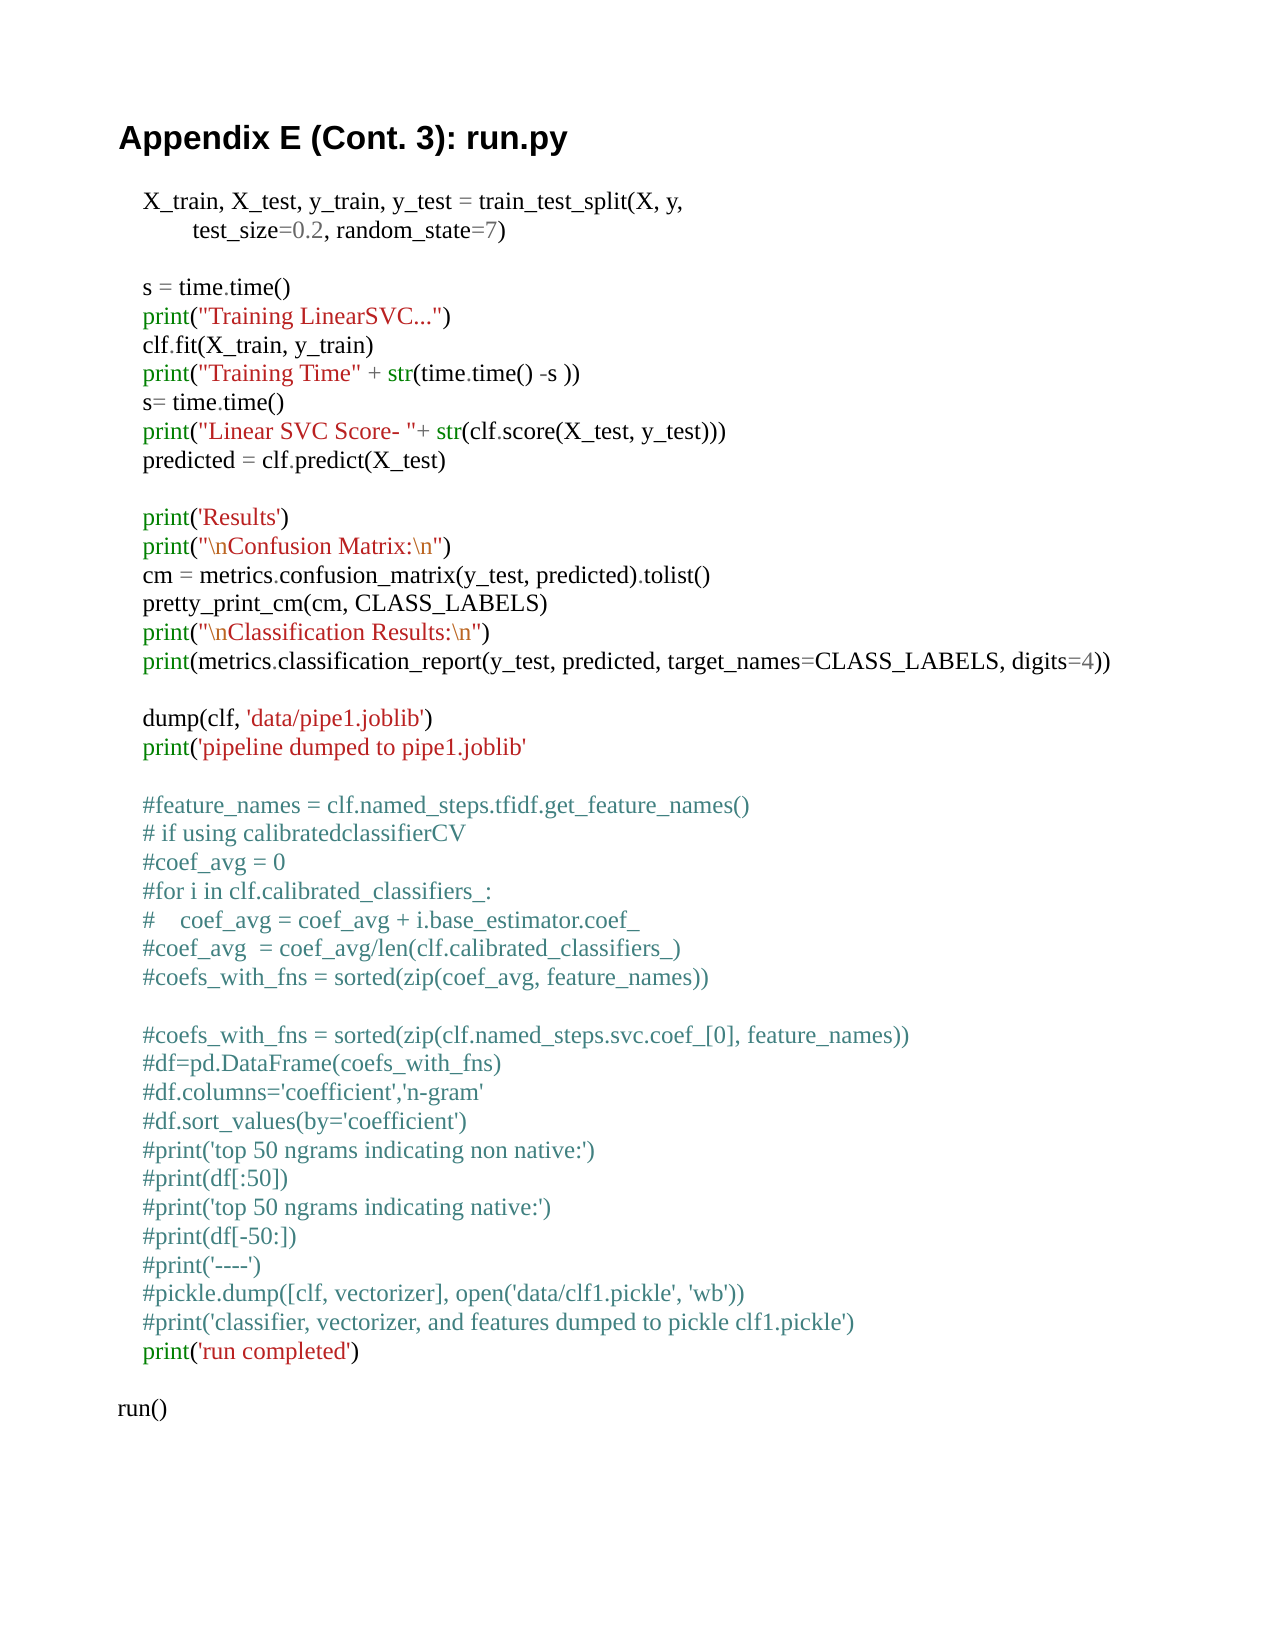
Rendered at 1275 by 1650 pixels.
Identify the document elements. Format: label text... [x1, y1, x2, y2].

text Appendix E (Cont. 3): run.py [118, 118, 1157, 157]
